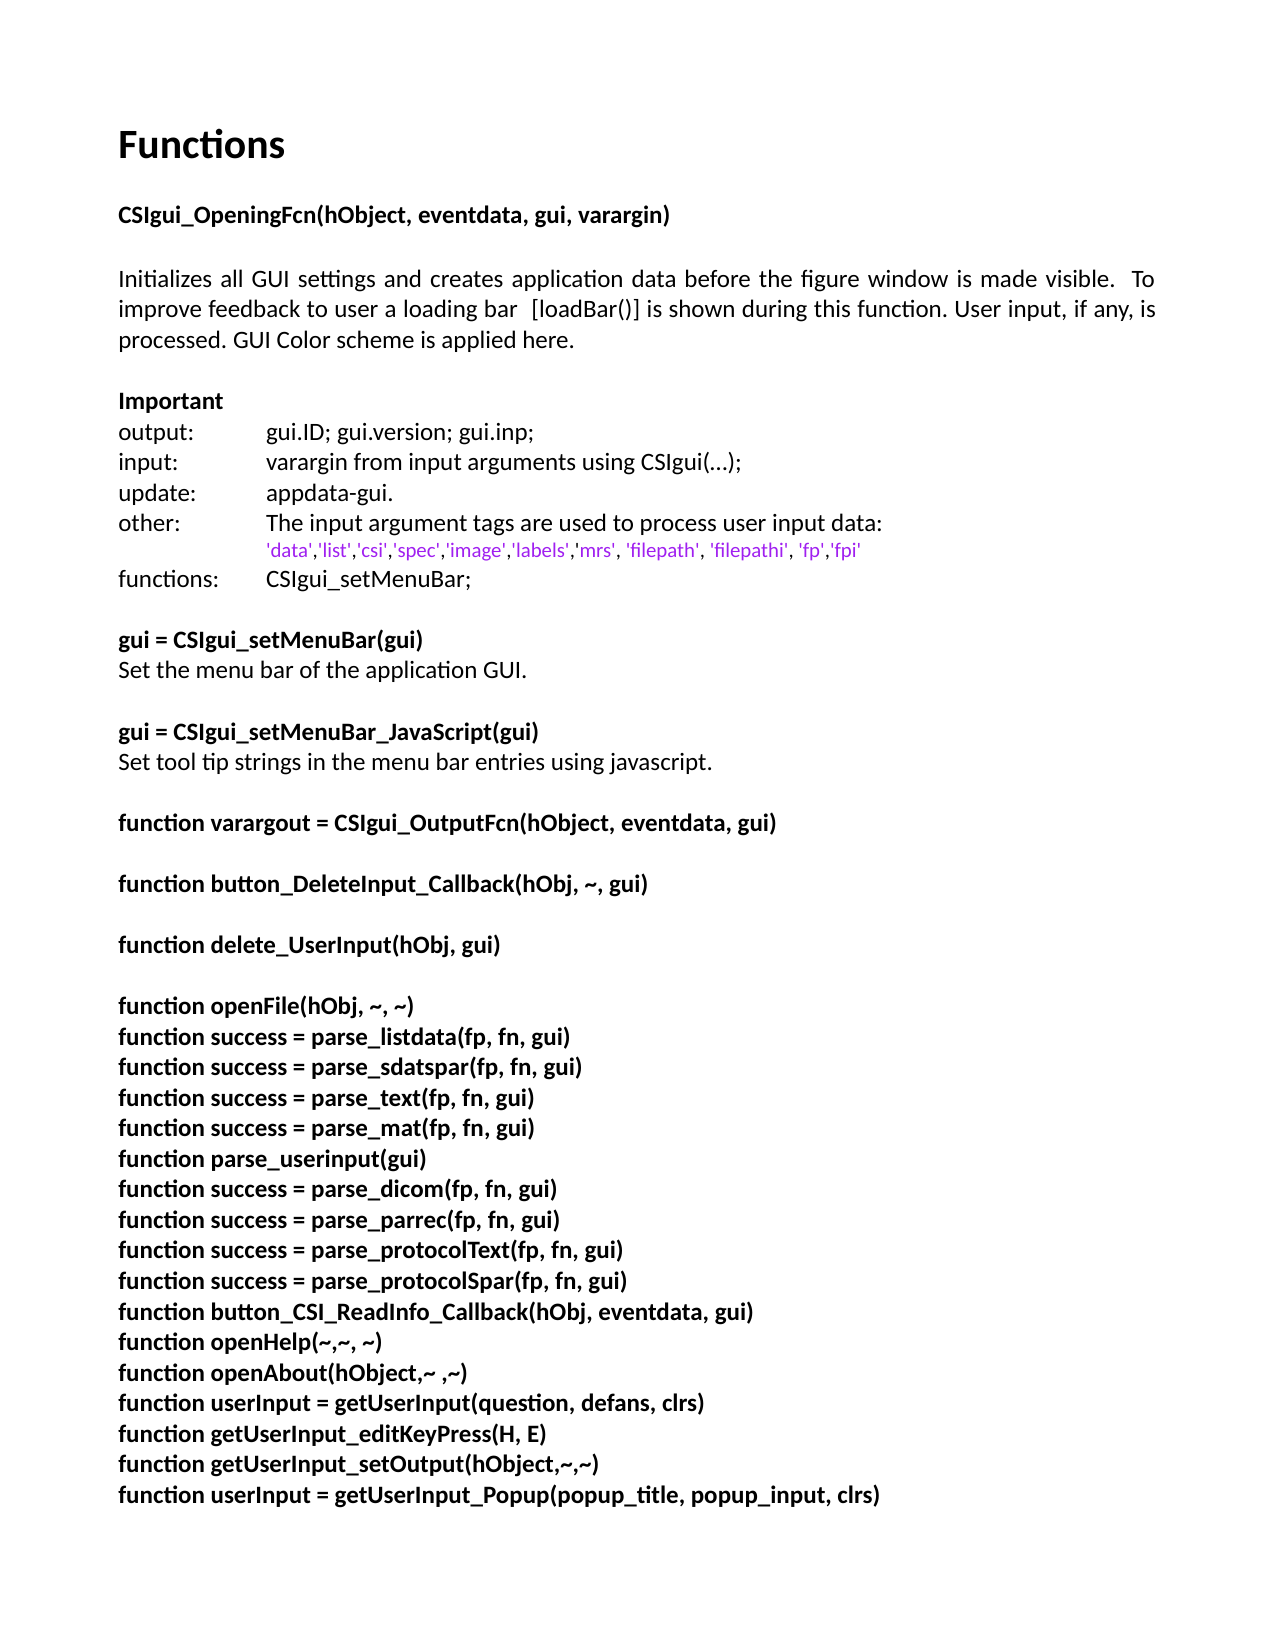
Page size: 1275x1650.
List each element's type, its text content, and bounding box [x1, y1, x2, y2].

text function openFile(hObj, ~, ~) [118, 990, 1157, 1021]
text function getUserInput_setOutput(hObject,~,~) [118, 1448, 1157, 1479]
text input: varargin from input arguments using CSIgui(…); [118, 446, 1157, 477]
text function varargout = CSIgui_OutputFcn(hObject, eventdata, gui) [118, 807, 1157, 838]
text function success = parse_protocolSpar(fp, fn, gui) [118, 1265, 1157, 1296]
text function success = parse_parrec(fp, fn, gui) [118, 1204, 1157, 1234]
text function userInput = getUserInput(question, defans, clrs) [118, 1387, 1157, 1418]
text function success = parse_listdata(fp, fn, gui) [118, 1021, 1157, 1051]
text gui = CSIgui_setMenuBar_JavaScript(gui) [118, 716, 1157, 746]
text function success = parse_mat(fp, fn, gui) [118, 1112, 1157, 1143]
text function parse_userinput(gui) [118, 1143, 1157, 1173]
text output: gui.ID; gui.version; gui.inp; [118, 416, 1157, 446]
text Important [118, 385, 1157, 416]
text function getUserInput_editKeyPress(H, E) [118, 1418, 1157, 1448]
text Set tool tip strings in the menu bar entries using javascript. [118, 746, 1157, 777]
text function success = parse_dicom(fp, fn, gui) [118, 1173, 1157, 1204]
text function button_CSI_ReadInfo_Callback(hObj, eventdata, gui) [118, 1296, 1157, 1326]
text CSIgui_OpeningFcn(hObject, eventdata, gui, varargin) [118, 199, 1157, 230]
text Functions [118, 118, 1157, 169]
text other: The input argument tags are used to process user input data: 'data','list','csi','spec','image','labels','mrs', 'filepath', 'filepathi', 'fp','fpi' [118, 507, 1157, 563]
text gui = CSIgui_setMenuBar(gui) [118, 624, 1157, 655]
text Initializes all GUI settings and creates application data before the figure window is made visible. To improve feedback to user a loading bar [loadBar()] is shown during this function. User input, if any, is processed. GUI Color scheme is applied here. [118, 263, 1157, 354]
text function success = parse_text(fp, fn, gui) [118, 1082, 1157, 1112]
text function button_DeleteInput_Callback(hObj, ~, gui) [118, 868, 1157, 899]
text function success = parse_protocolText(fp, fn, gui) [118, 1234, 1157, 1265]
text function delete_UserInput(hObj, gui) [118, 929, 1157, 960]
text function success = parse_sdatspar(fp, fn, gui) [118, 1051, 1157, 1082]
text function userInput = getUserInput_Popup(popup_title, popup_input, clrs) [118, 1479, 1157, 1509]
text functions: CSIgui_setMenuBar; [118, 563, 1157, 594]
text function openHelp(~,~, ~) [118, 1326, 1157, 1357]
text Set the menu bar of the application GUI. [118, 655, 1157, 685]
text function openAbout(hObject,~ ,~) [118, 1357, 1157, 1387]
text update: appdata-gui. [118, 477, 1157, 507]
